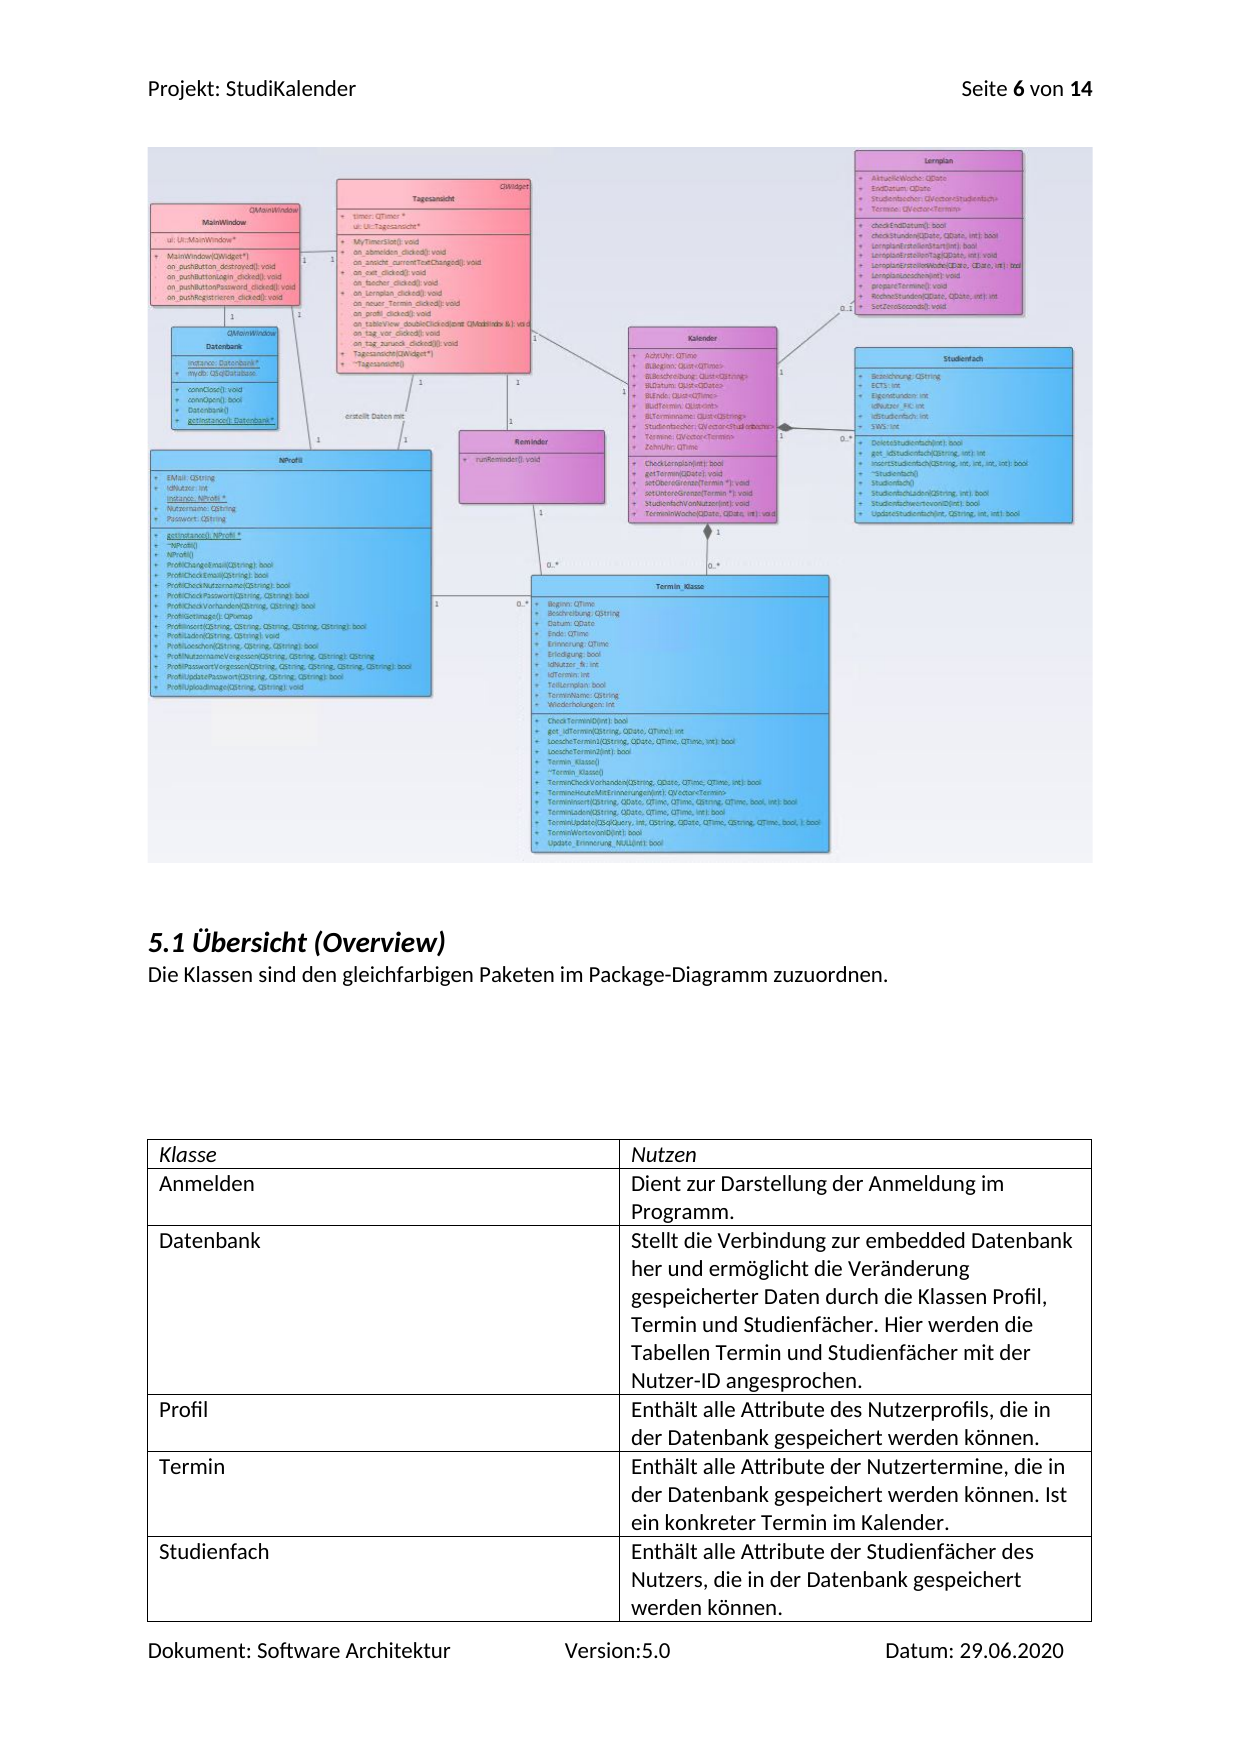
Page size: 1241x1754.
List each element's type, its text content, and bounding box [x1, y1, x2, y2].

table_cell Enthält alle Attribute der Nutzertermine, die in der Datenbank gespeichert werden können. Ist ein konkreter Termin im Kalender. [620, 1452, 1091, 1536]
table_cell Anmelden [148, 1169, 619, 1225]
text Die Klassen sind den gleichfarbigen Paketen im Package-Diagramm zuzuordnen. [148, 960, 1093, 988]
table_header Nutzen [620, 1140, 1091, 1168]
table_cell Termin [148, 1452, 619, 1536]
table_cell Datenbank [148, 1226, 619, 1394]
table_cell Enthält alle Attribute des Nutzerprofils, die in der Datenbank gespeichert werden können. [620, 1395, 1091, 1451]
table_cell Studienfach [148, 1537, 619, 1621]
table_cell Stellt die Verbindung zur embedded Datenbank her und ermöglicht die Veränderung gespeicherter Daten durch die Klassen Profil, Termin und Studienfächer. Hier werden die Tabellen Termin und Studienfächer mit der Nutzer-ID angesprochen. [620, 1226, 1091, 1394]
subtitle 5.1 Übersicht (Overview) [148, 923, 1093, 960]
table_cell Profil [148, 1395, 619, 1451]
table_cell Dient zur Darstellung der Anmeldung im Programm. [620, 1169, 1091, 1225]
table_header Klasse [148, 1140, 619, 1168]
table_cell Enthält alle Attribute der Studienfächer des Nutzers, die in der Datenbank gespeichert werden können. [620, 1537, 1091, 1621]
